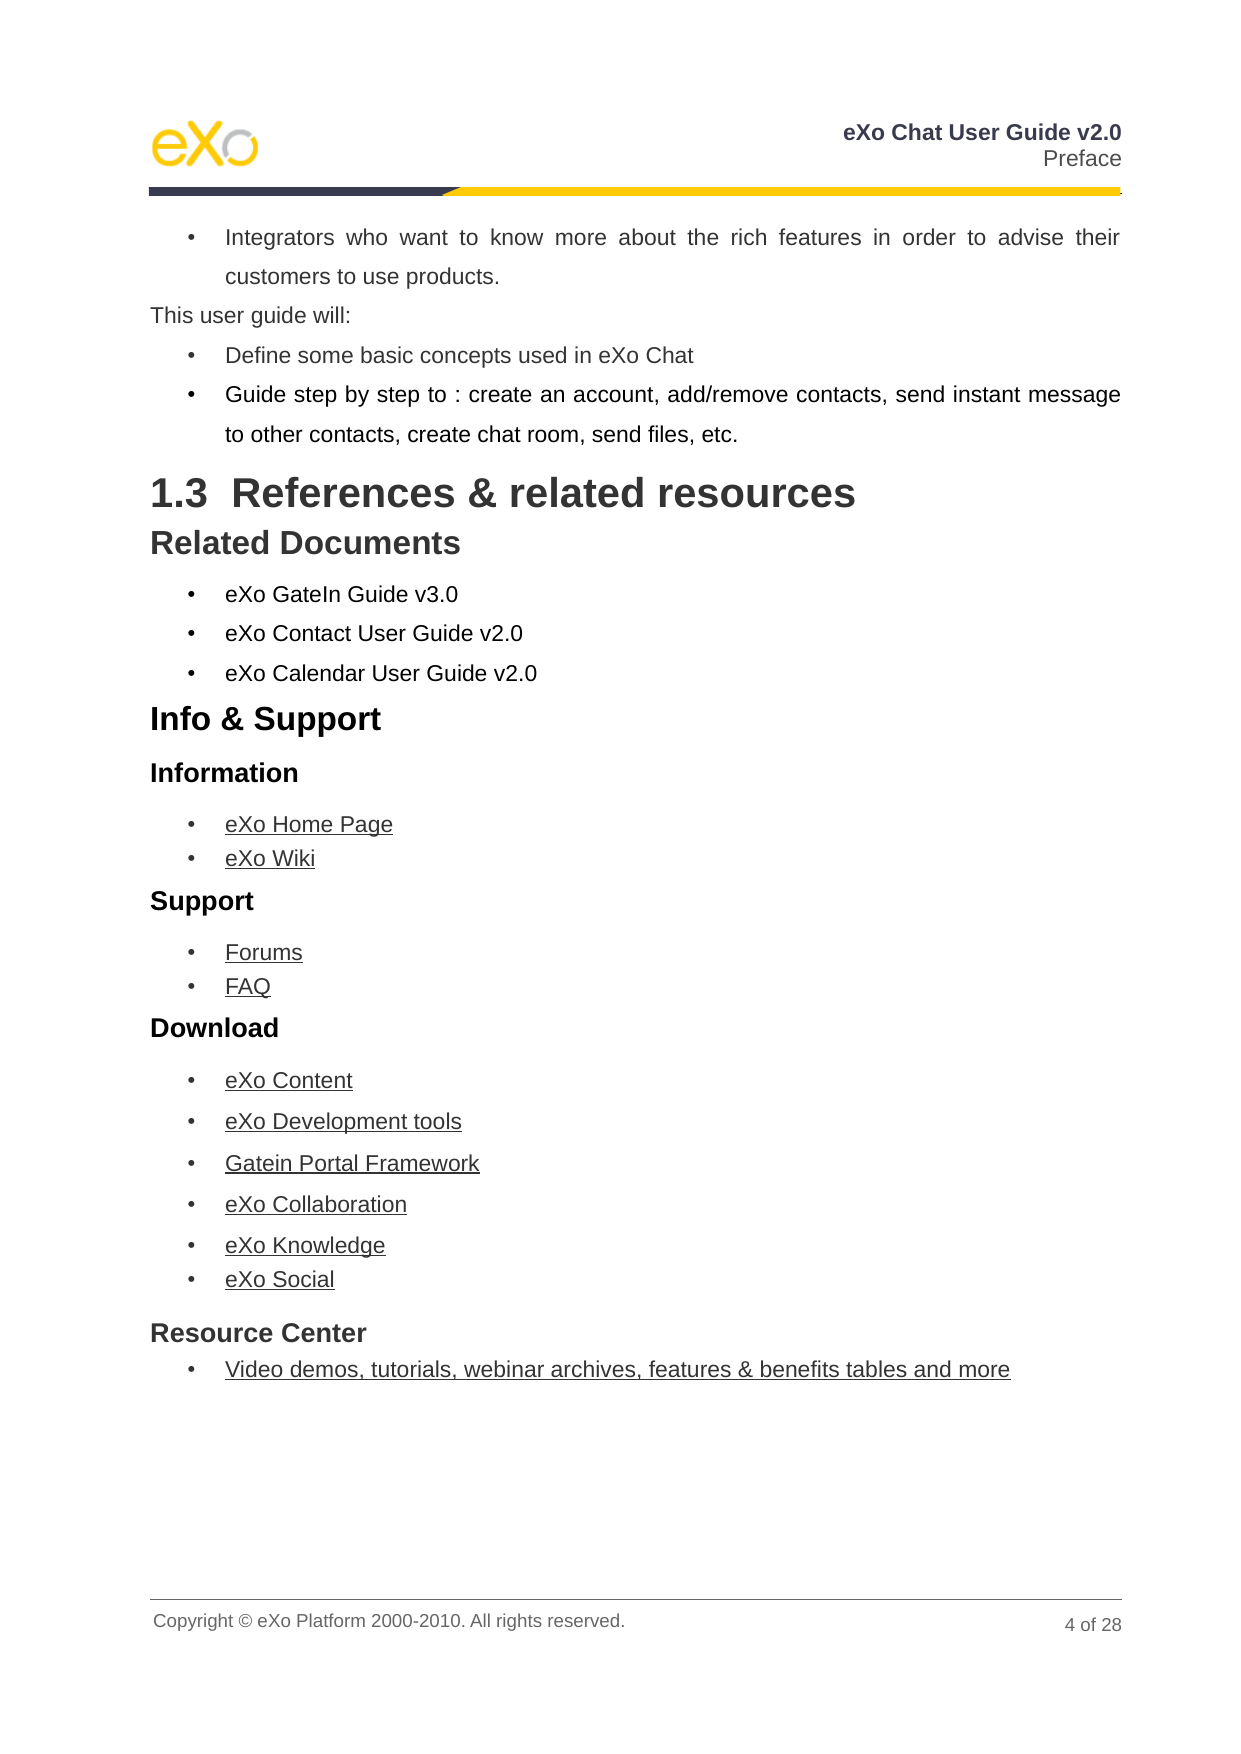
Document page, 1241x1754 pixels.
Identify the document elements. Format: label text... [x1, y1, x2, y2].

list Video demos, tutorials, webinar archives, features & benefits tables and more [187, 1356, 1122, 1383]
list eXo Collaboration [187, 1191, 1122, 1217]
list Integrators who want to know more about the rich features in order to advise their customers to use products. [187, 223, 1122, 289]
text Related Documents [150, 523, 1122, 562]
list Guide step by step to : create an account, add/remove contacts, send instant message to other contacts, create chat room, send files, etc. [187, 381, 1122, 447]
list eXo Wiki [187, 845, 1122, 872]
text Download [150, 1012, 1122, 1044]
list eXo Content [187, 1067, 1122, 1093]
list FAQ [187, 973, 1122, 999]
list Gatein Portal Framework [187, 1149, 1122, 1176]
list eXo GateIn Guide v3.0 [187, 581, 1122, 607]
list eXo Development tools [187, 1108, 1122, 1134]
picture [148, 187, 1121, 196]
list eXo Home Page [187, 811, 1122, 838]
list Resource Center [112, 1317, 1122, 1349]
list eXo Contact User Guide v2.0 [187, 620, 1122, 647]
list eXo Calendar User Guide v2.0 [187, 660, 1122, 686]
list eXo Social [187, 1266, 1122, 1292]
list Forums [187, 939, 1122, 965]
subtitle References & related resources [150, 468, 1122, 516]
picture [152, 120, 259, 167]
text This user guide will: [150, 302, 1122, 329]
list Define some basic concepts used in eXo Chat [187, 342, 1122, 368]
list eXo Knowledge [187, 1232, 1122, 1258]
text Information [150, 757, 1122, 788]
text Support [150, 885, 1122, 916]
text Info & Support [150, 699, 1122, 738]
